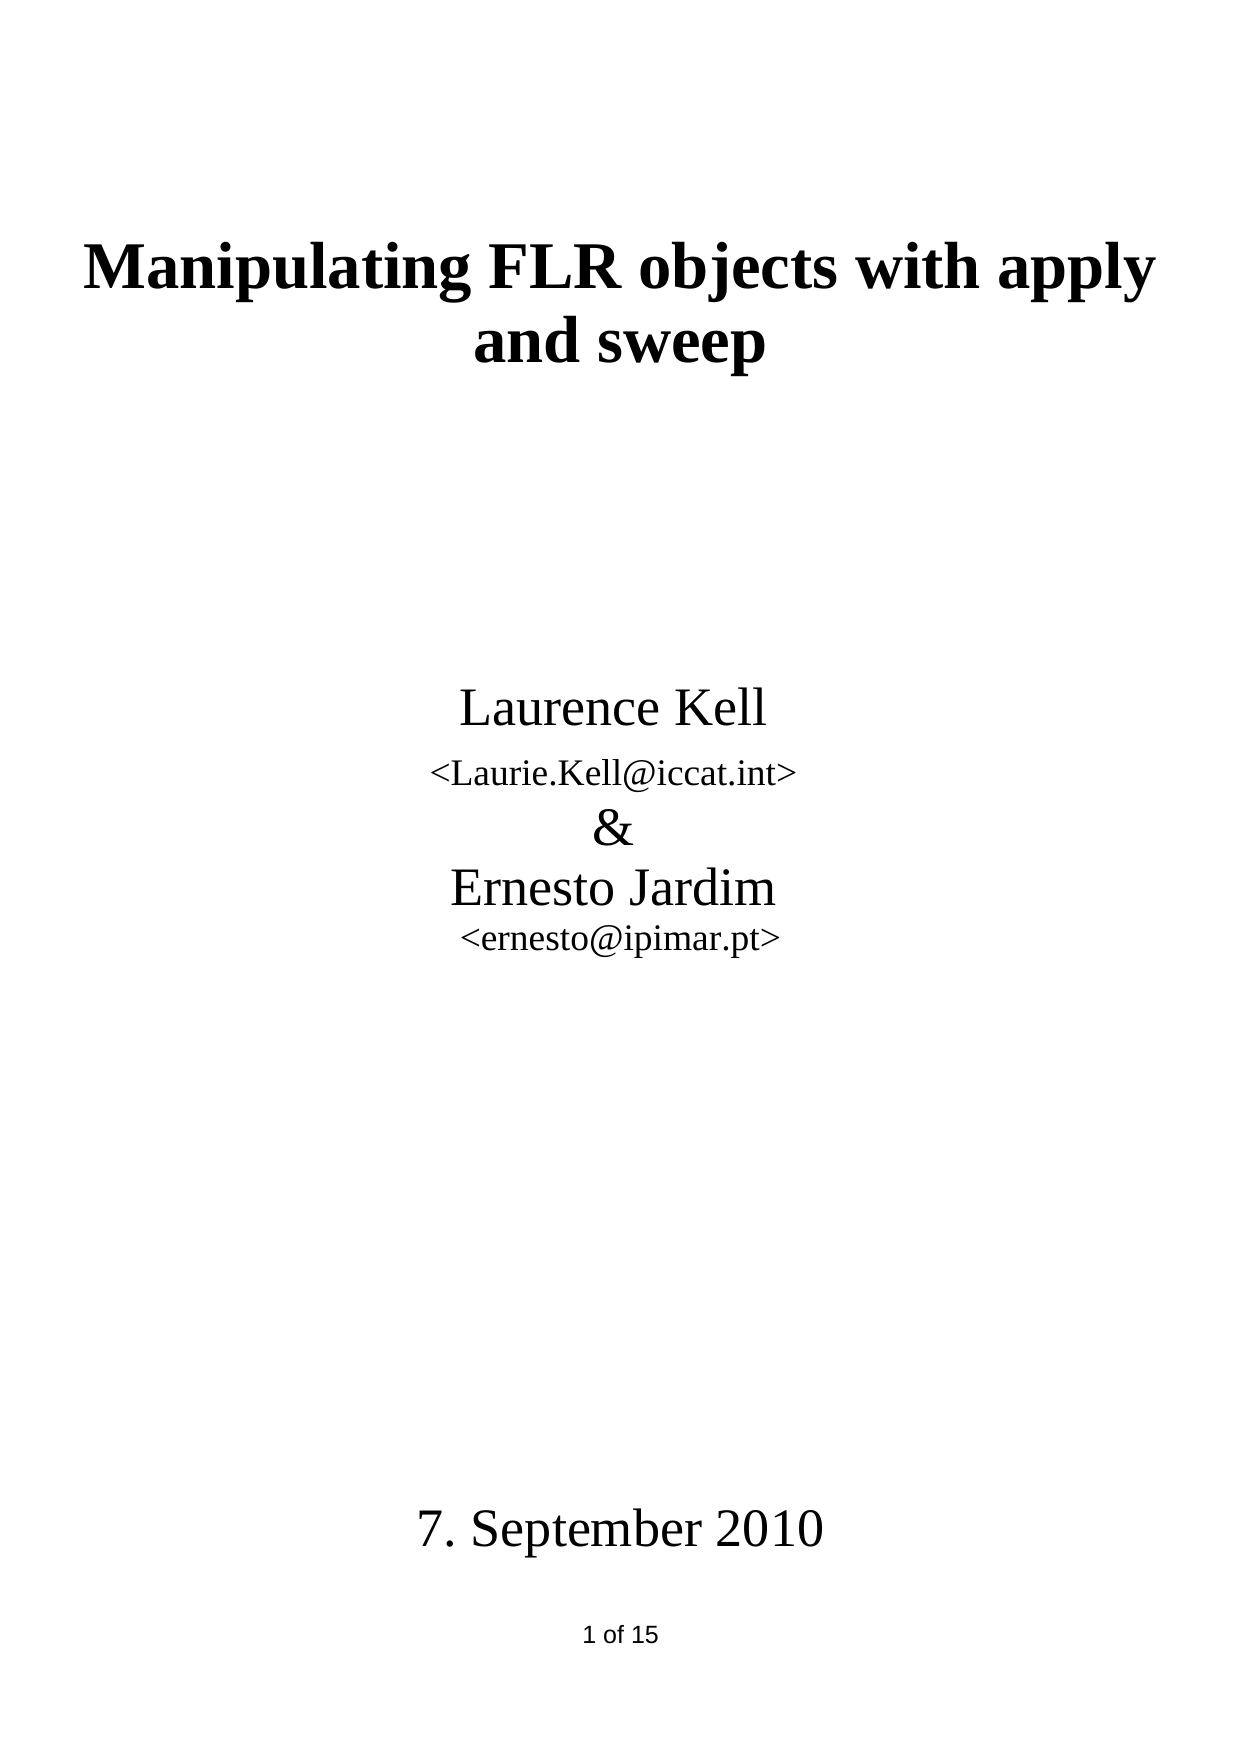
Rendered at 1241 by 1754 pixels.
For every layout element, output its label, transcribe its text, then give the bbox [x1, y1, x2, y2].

text & [75, 797, 1166, 857]
text <Laurie.Kell@iccat.int> [75, 737, 1166, 797]
text Laurence Kell [75, 677, 1166, 737]
text Manipulating FLR objects with apply and sweep [75, 229, 1166, 377]
text 7. September 2010 [75, 1498, 1166, 1558]
text Ernesto Jardim [75, 857, 1166, 917]
text <ernesto@ipimar.pt> [75, 917, 1166, 958]
